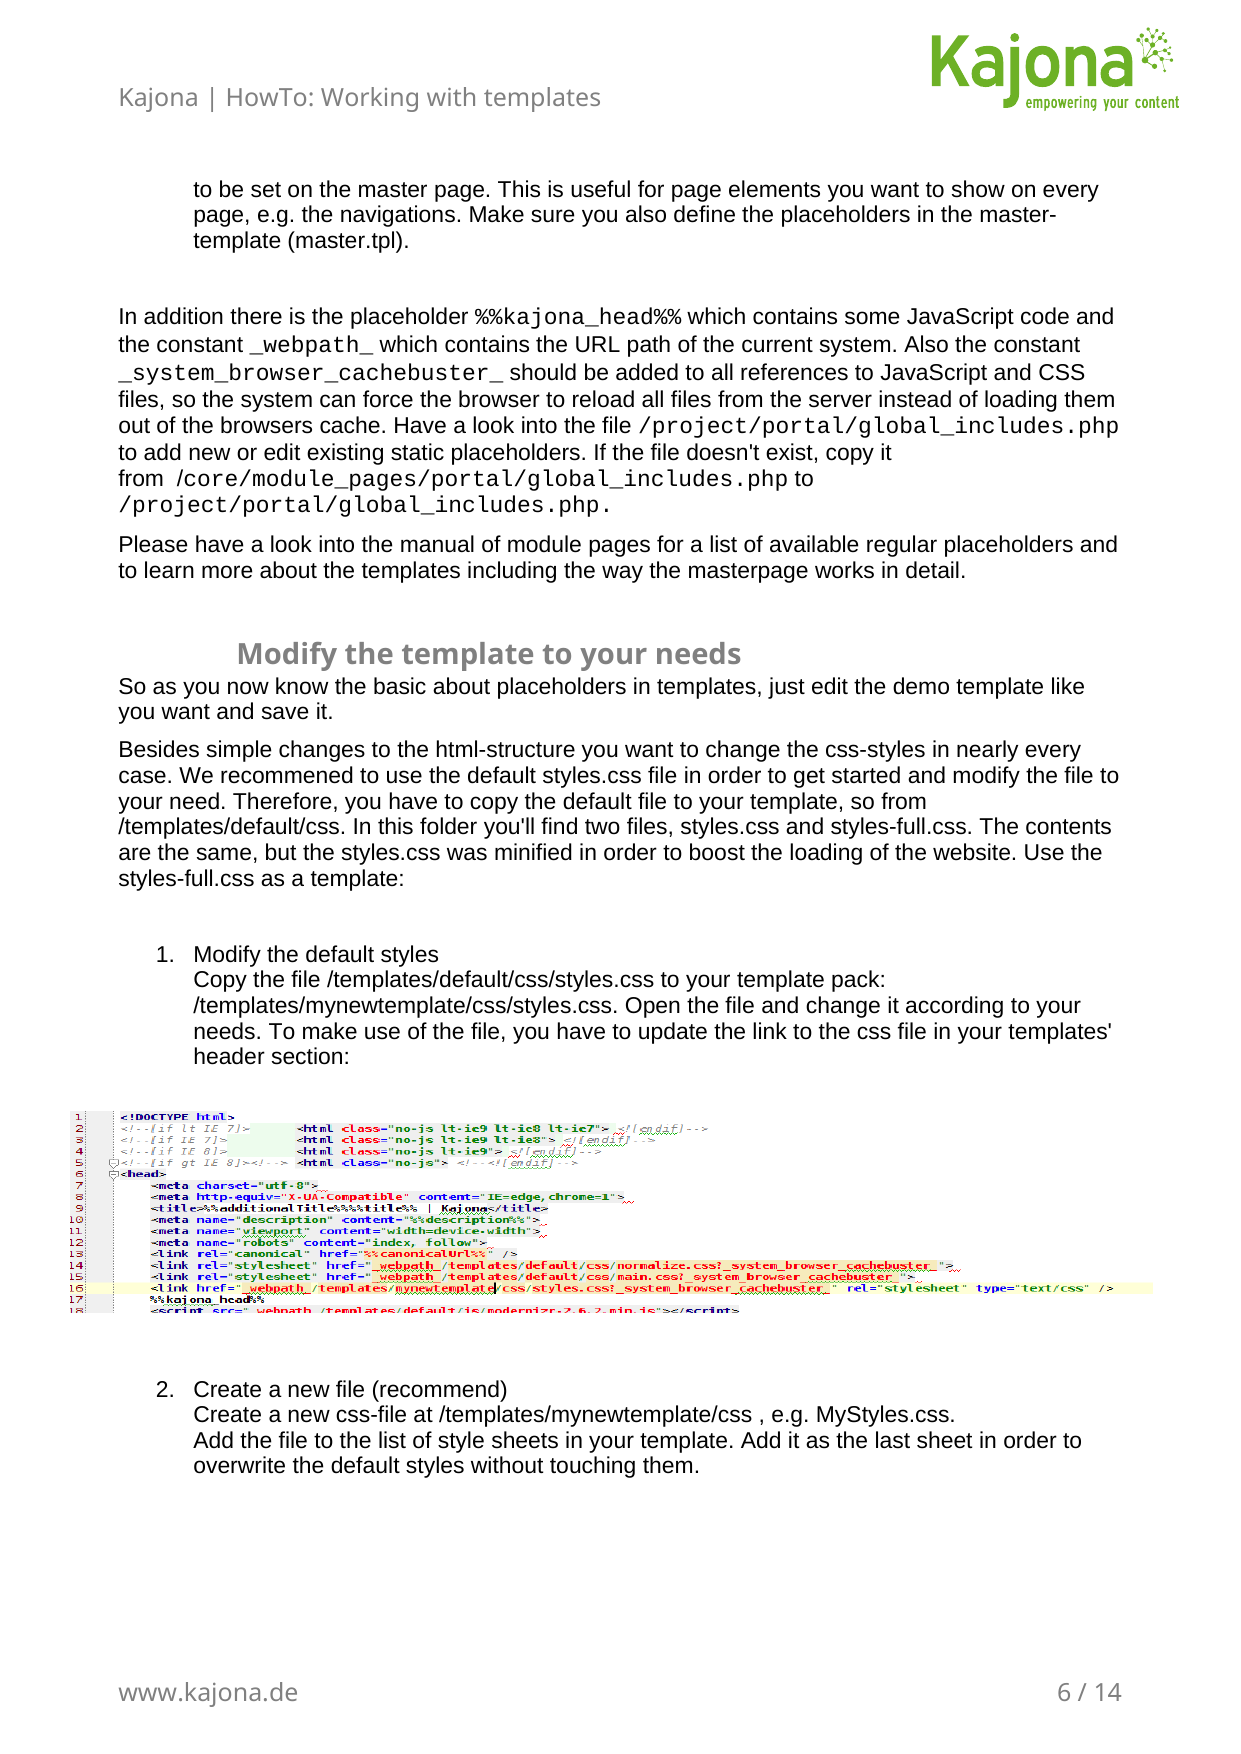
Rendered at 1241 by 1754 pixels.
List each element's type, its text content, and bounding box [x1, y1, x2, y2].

text In addition there is the placeholder %%kajona_head%% which contains some JavaScript code and the constant _webpath_ which contains the URL path of the current system. Also the constant _system_browser_cachebuster_ should be added to all references to JavaScript and CSS files, so the system can force the browser to reload all files from the server instead of loading them out of the browsers cache. Have a look into the file /project/portal/global_includes.php to add new or edit existing static placeholders. If the file doesn't exist, copy it from /core/module_pages/portal/global_includes.php to /project/portal/global_includes.php. [118, 304, 1122, 519]
list to be set on the master page. This is useful for page elements you want to show on every page, e.g. the navigations. Make sure you also define the placeholders in the master-template (master.tpl). [156, 177, 1122, 253]
text Please have a look into the manual of module pages for a list of available regular placeholders and to learn more about the templates including the way the masterpage works in detail. [118, 532, 1122, 583]
text Besides simple changes to the html-structure you want to change the css-styles in nearly every case. We recommened to use the default styles.css file in order to get started and modify the file to your need. Therefore, you have to copy the default file to your template, so from /templates/default/css. In this folder you'll find two files, styles.css and styles-full.css. The contents are the same, but the styles.css was minified in order to boost the loading of the website. Use the styles-full.css as a template: [118, 737, 1122, 891]
list Modify the default styles Copy the file /templates/default/css/styles.css to your template pack: /templates/mynewtemplate/css/styles.css. Open the file and change it according to your needs. To make use of the file, you have to update the link to the css file in your templates' header section: [156, 941, 1122, 1111]
subtitle Modify the template to your needs [118, 634, 1122, 673]
picture [70, 1111, 1153, 1313]
list [156, 1313, 1122, 1364]
list Create a new file (recommend) Create a new css-file at /templates/mynewtemplate/css , e.g. MyStyles.css. Add the file to the list of style sheets in your template. Add it as the last sheet in order to overwrite the default styles without touching them. [156, 1376, 1122, 1530]
text So as you now know the basic about placeholders in templates, just edit the demo template like you want and save it. [118, 673, 1122, 724]
